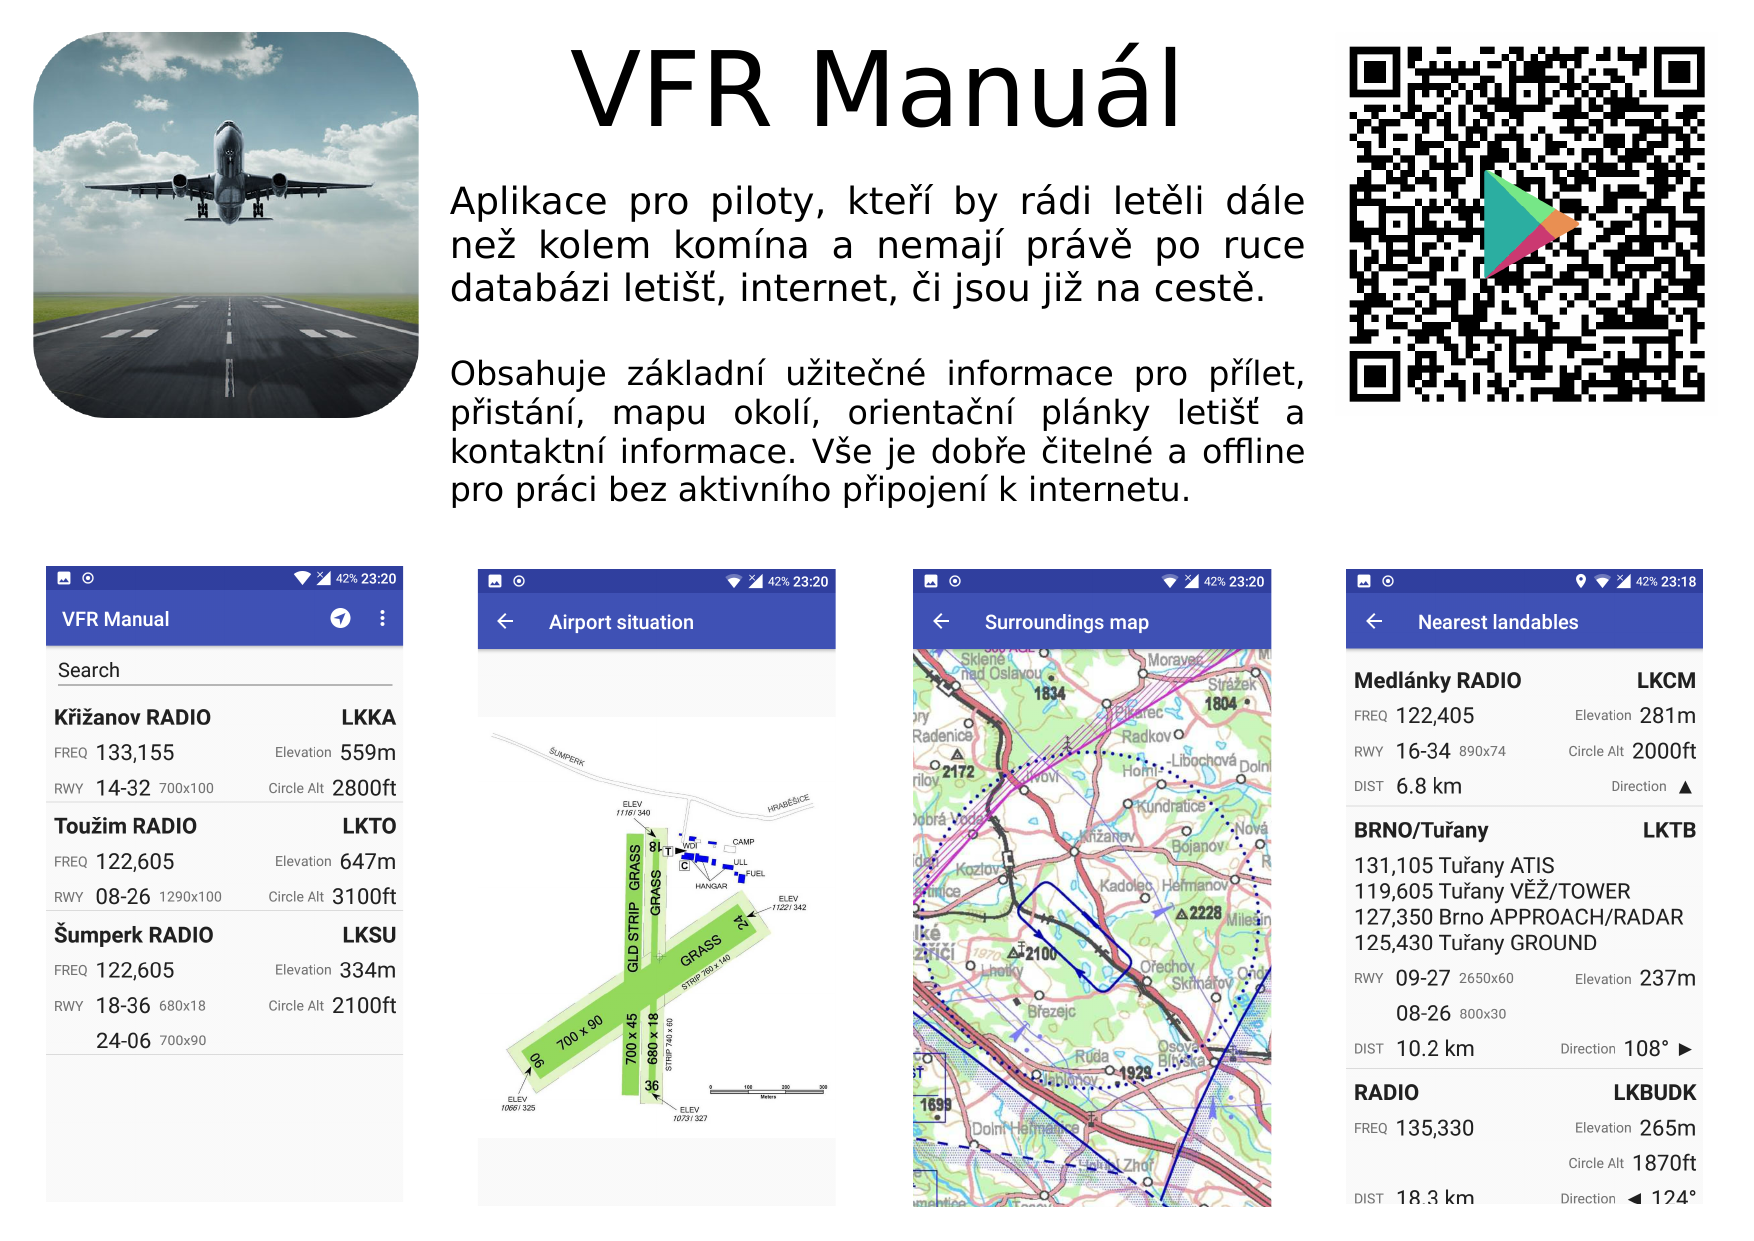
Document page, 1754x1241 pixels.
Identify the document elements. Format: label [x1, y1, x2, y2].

picture [477, 569, 836, 1206]
picture [913, 569, 1272, 1207]
picture [1346, 569, 1703, 1204]
picture [33, 32, 419, 418]
picture [46, 566, 404, 1202]
picture [1335, 32, 1718, 416]
